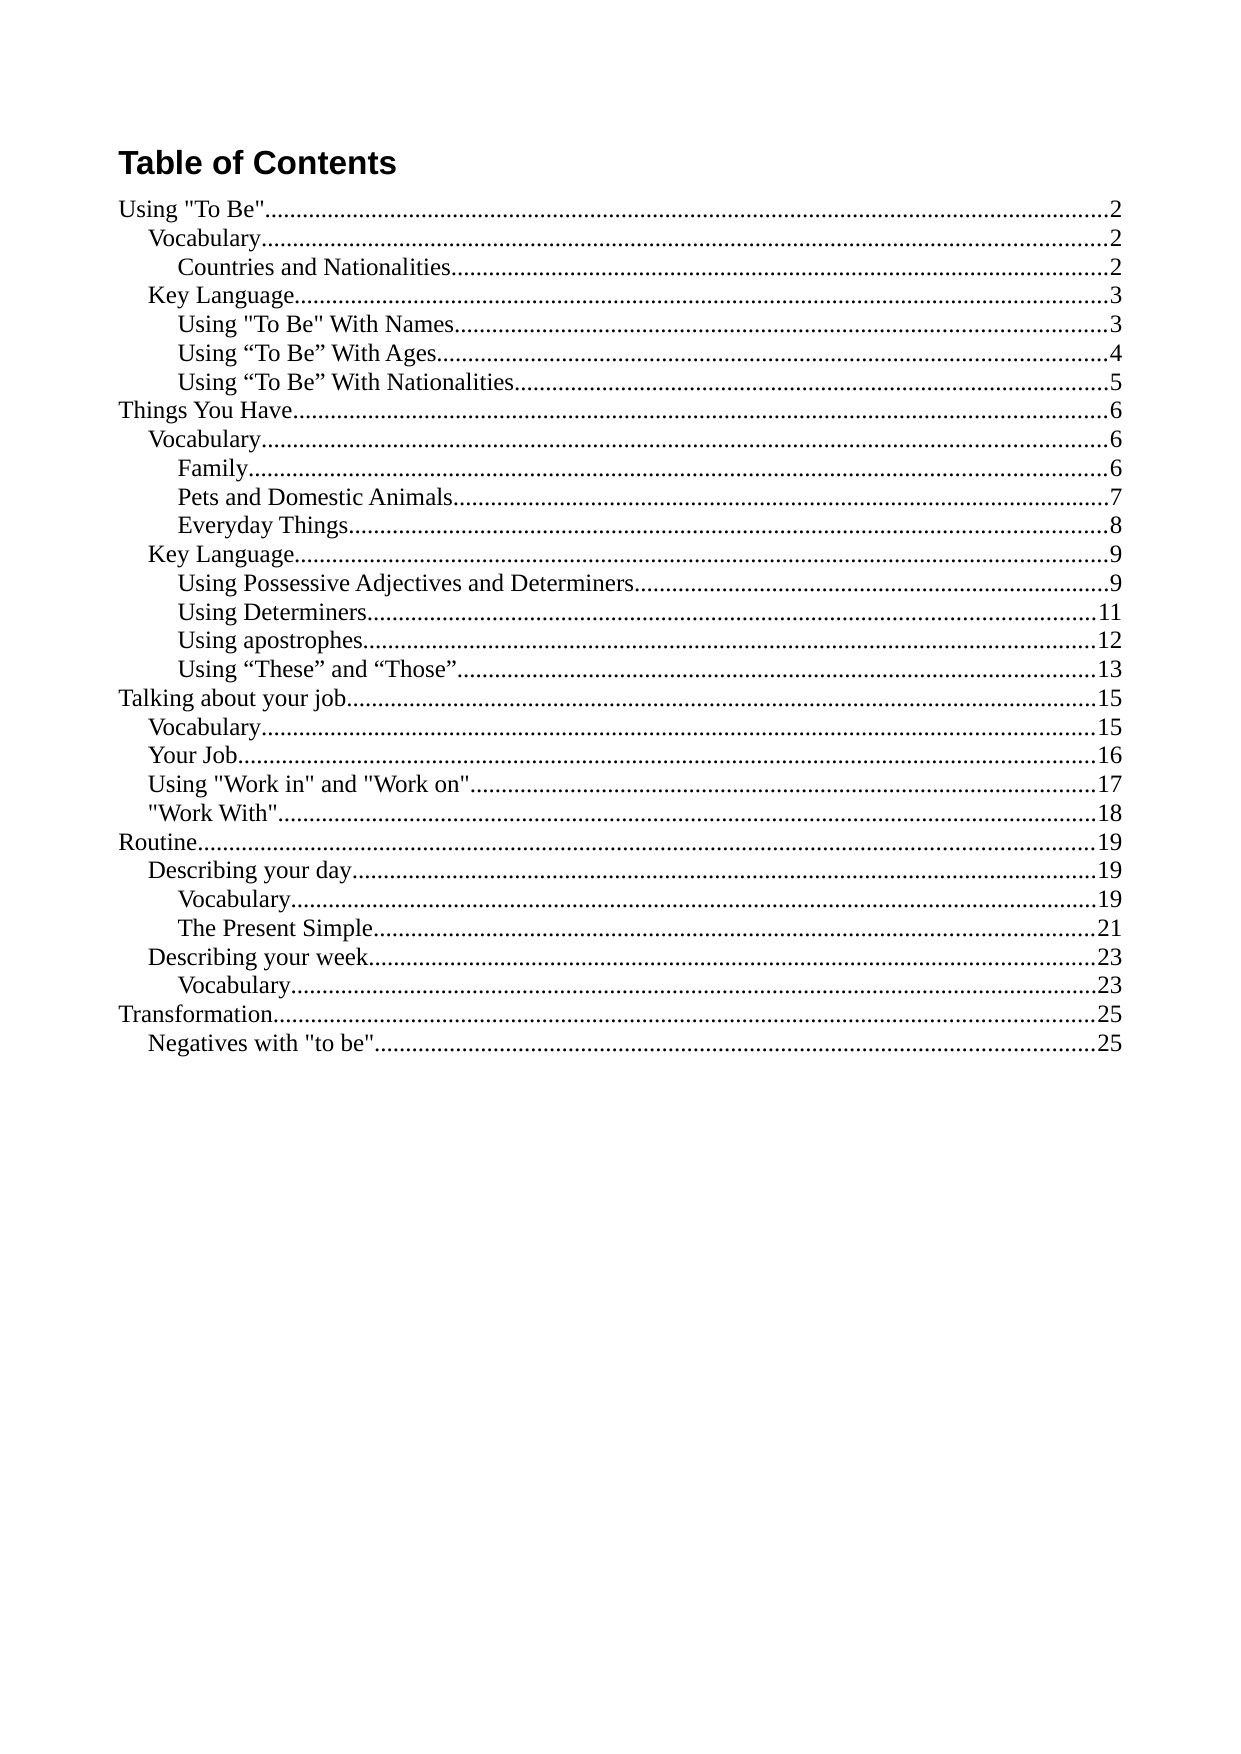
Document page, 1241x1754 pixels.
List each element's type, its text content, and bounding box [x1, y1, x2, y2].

text Using Determiners 11 [177, 597, 1122, 625]
text Family 6 [177, 453, 1122, 482]
text Vocabulary 23 [177, 970, 1122, 999]
text Countries and Nationalities 2 [177, 252, 1122, 280]
text Using “To Be” With Ages 4 [177, 338, 1122, 367]
text Describing your day 19 [148, 855, 1122, 884]
text Describing your week 23 [148, 942, 1122, 970]
text Vocabulary 15 [148, 712, 1122, 740]
text "Work With" 18 [148, 798, 1122, 827]
text Using Possessive Adjectives and Determiners 9 [177, 568, 1122, 597]
subtitle Table of Contents [118, 143, 1122, 182]
text Routine 19 [118, 827, 1122, 855]
text Vocabulary 6 [148, 424, 1122, 453]
text Key Language 3 [148, 280, 1122, 309]
text Using “To Be” With Nationalities 5 [177, 367, 1122, 395]
text Using "Work in" and "Work on" 17 [148, 769, 1122, 798]
text Transformation 25 [118, 999, 1122, 1028]
text The Present Simple 21 [177, 913, 1122, 942]
text Talking about your job 15 [118, 683, 1122, 712]
text Using "To Be" With Names 3 [177, 309, 1122, 338]
text Using “These” and “Those” 13 [177, 654, 1122, 683]
text Using apostrophes 12 [177, 625, 1122, 654]
text Everyday Things 8 [177, 510, 1122, 539]
text Key Language 9 [148, 539, 1122, 568]
text Using "To Be" 2 [118, 194, 1122, 223]
text Your Job 16 [148, 740, 1122, 769]
text Things You Have 6 [118, 395, 1122, 424]
text Negatives with "to be" 25 [148, 1028, 1122, 1057]
text Pets and Domestic Animals 7 [177, 482, 1122, 510]
text Vocabulary 2 [148, 223, 1122, 252]
text Vocabulary 19 [177, 884, 1122, 913]
